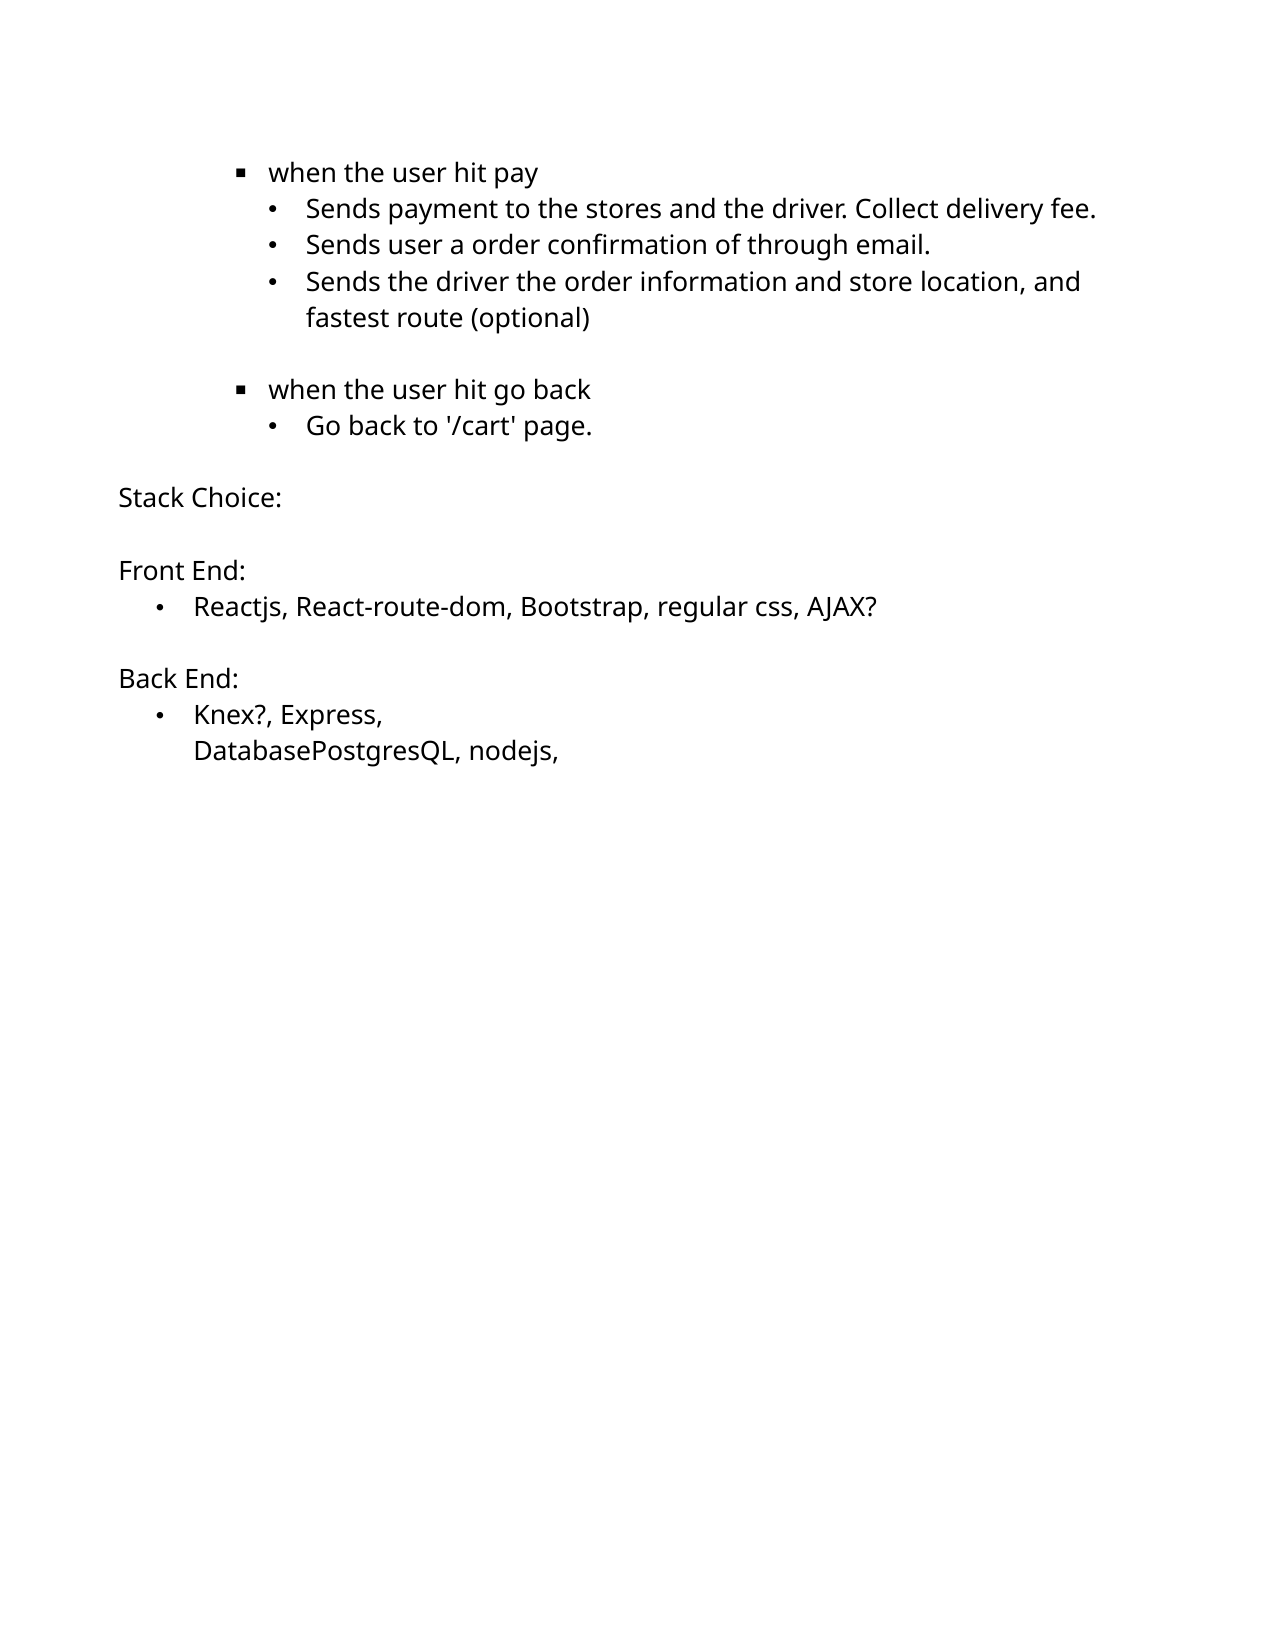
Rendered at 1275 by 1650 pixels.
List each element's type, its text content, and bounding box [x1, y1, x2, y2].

list Reactjs, React-route-dom, Bootstrap, regular css, AJAX? [156, 588, 1157, 624]
list when the user hit go back [231, 371, 1157, 407]
text Front End: [118, 552, 1157, 588]
list Sends user a order confirmation of through email. [268, 226, 1157, 262]
list Go back to '/cart' page. [268, 407, 1157, 443]
list DatabasePostgresQL, nodejs, [156, 732, 1157, 768]
list Sends payment to the stores and the driver. Collect delivery fee. [268, 190, 1157, 226]
text Back End: [118, 660, 1157, 696]
list Knex?, Express, [156, 696, 1157, 732]
list when the user hit pay [231, 154, 1157, 190]
list Sends the driver the order information and store location, and fastest route (optional) [268, 262, 1157, 335]
text Stack Choice: [118, 479, 1157, 516]
